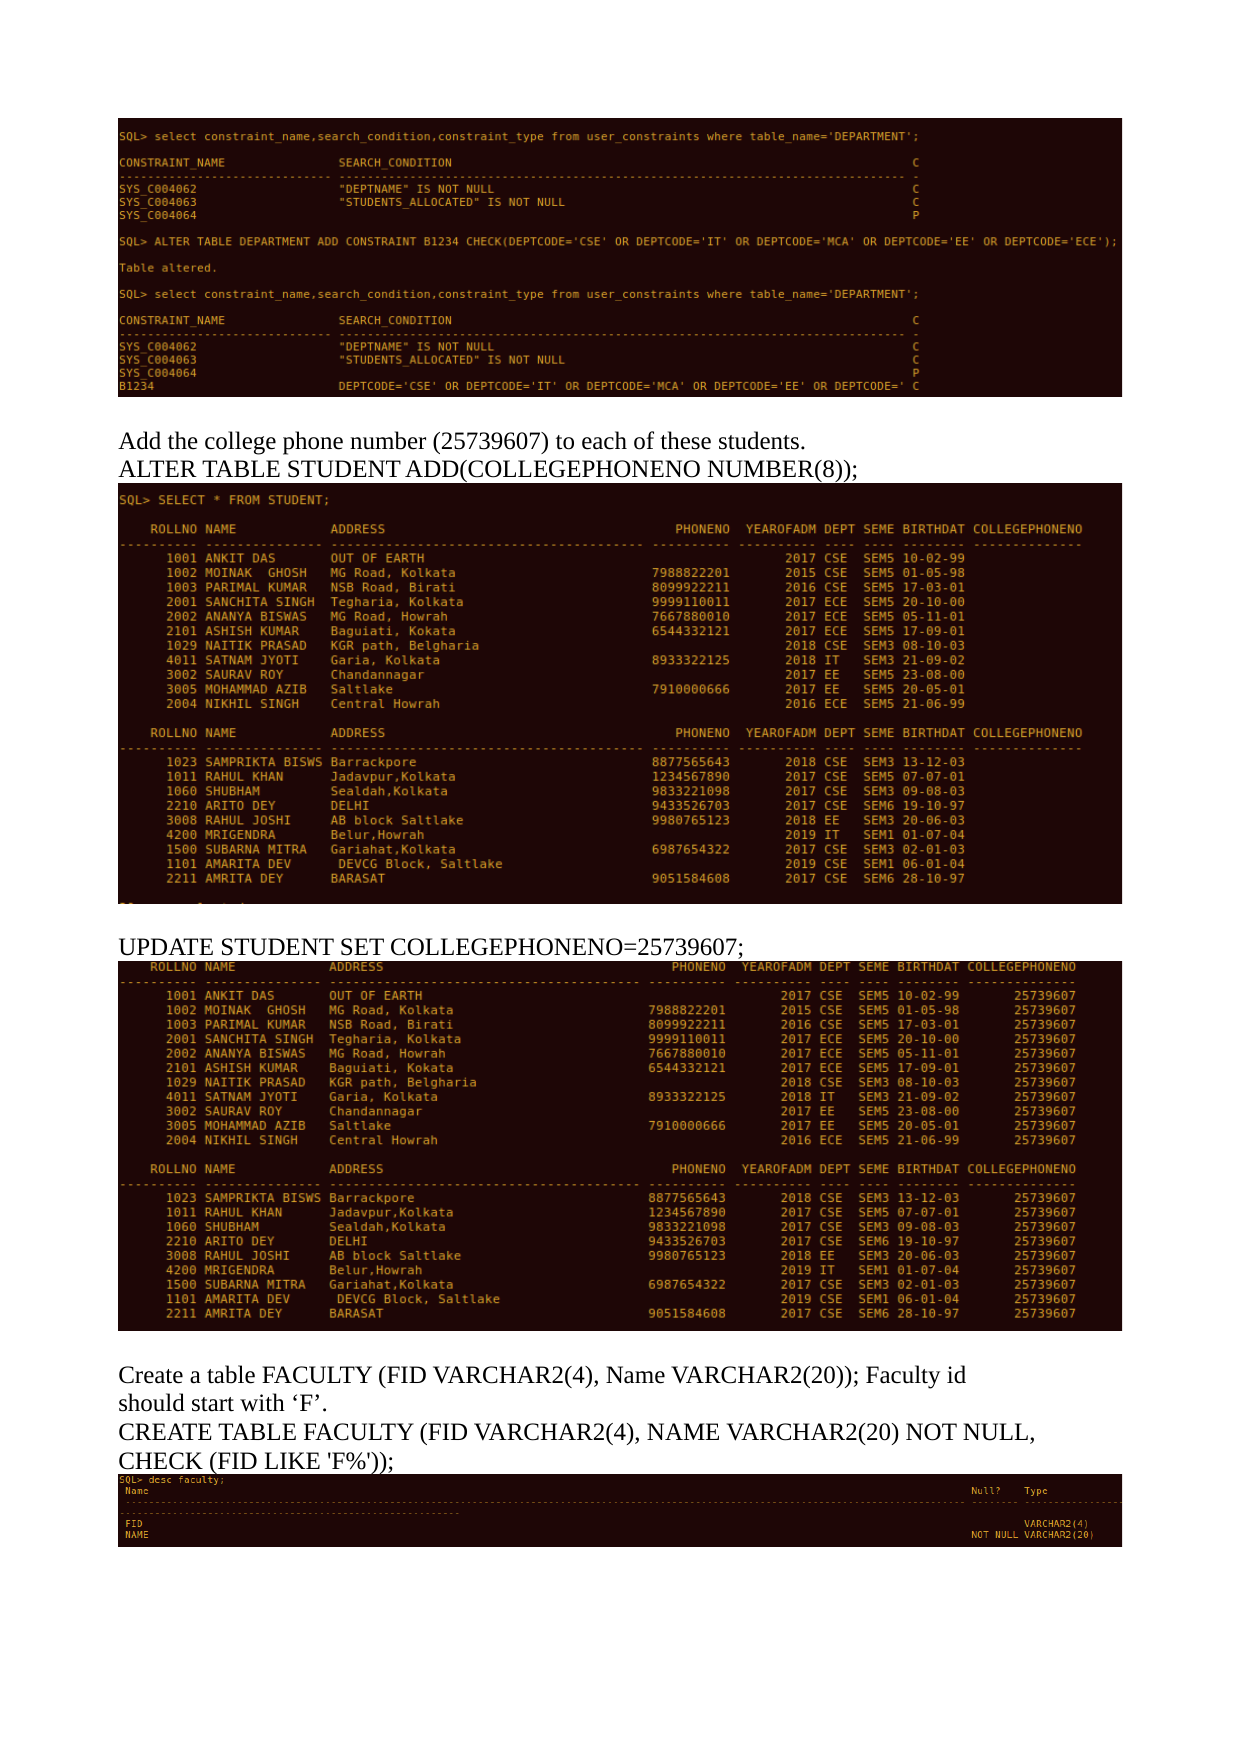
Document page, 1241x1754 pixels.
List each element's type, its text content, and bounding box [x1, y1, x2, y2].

text should start with ‘F’. [118, 1388, 1122, 1417]
picture [118, 961, 1123, 1331]
picture [118, 483, 1123, 904]
picture [118, 1474, 1123, 1547]
text Add the college phone number (25739607) to each of these students. [118, 426, 1122, 454]
text CREATE TABLE FACULTY (FID VARCHAR2(4), NAME VARCHAR2(20) NOT NULL, CHECK (FID LIKE 'F%')); [118, 1417, 1122, 1474]
picture [118, 118, 1123, 397]
text Create a table FACULTY (FID VARCHAR2(4), Name VARCHAR2(20)); Faculty id [118, 1360, 1122, 1388]
text ALTER TABLE STUDENT ADD(COLLEGEPHONENO NUMBER(8)); [118, 454, 1122, 483]
text UPDATE STUDENT SET COLLEGEPHONENO=25739607; [118, 932, 1122, 961]
